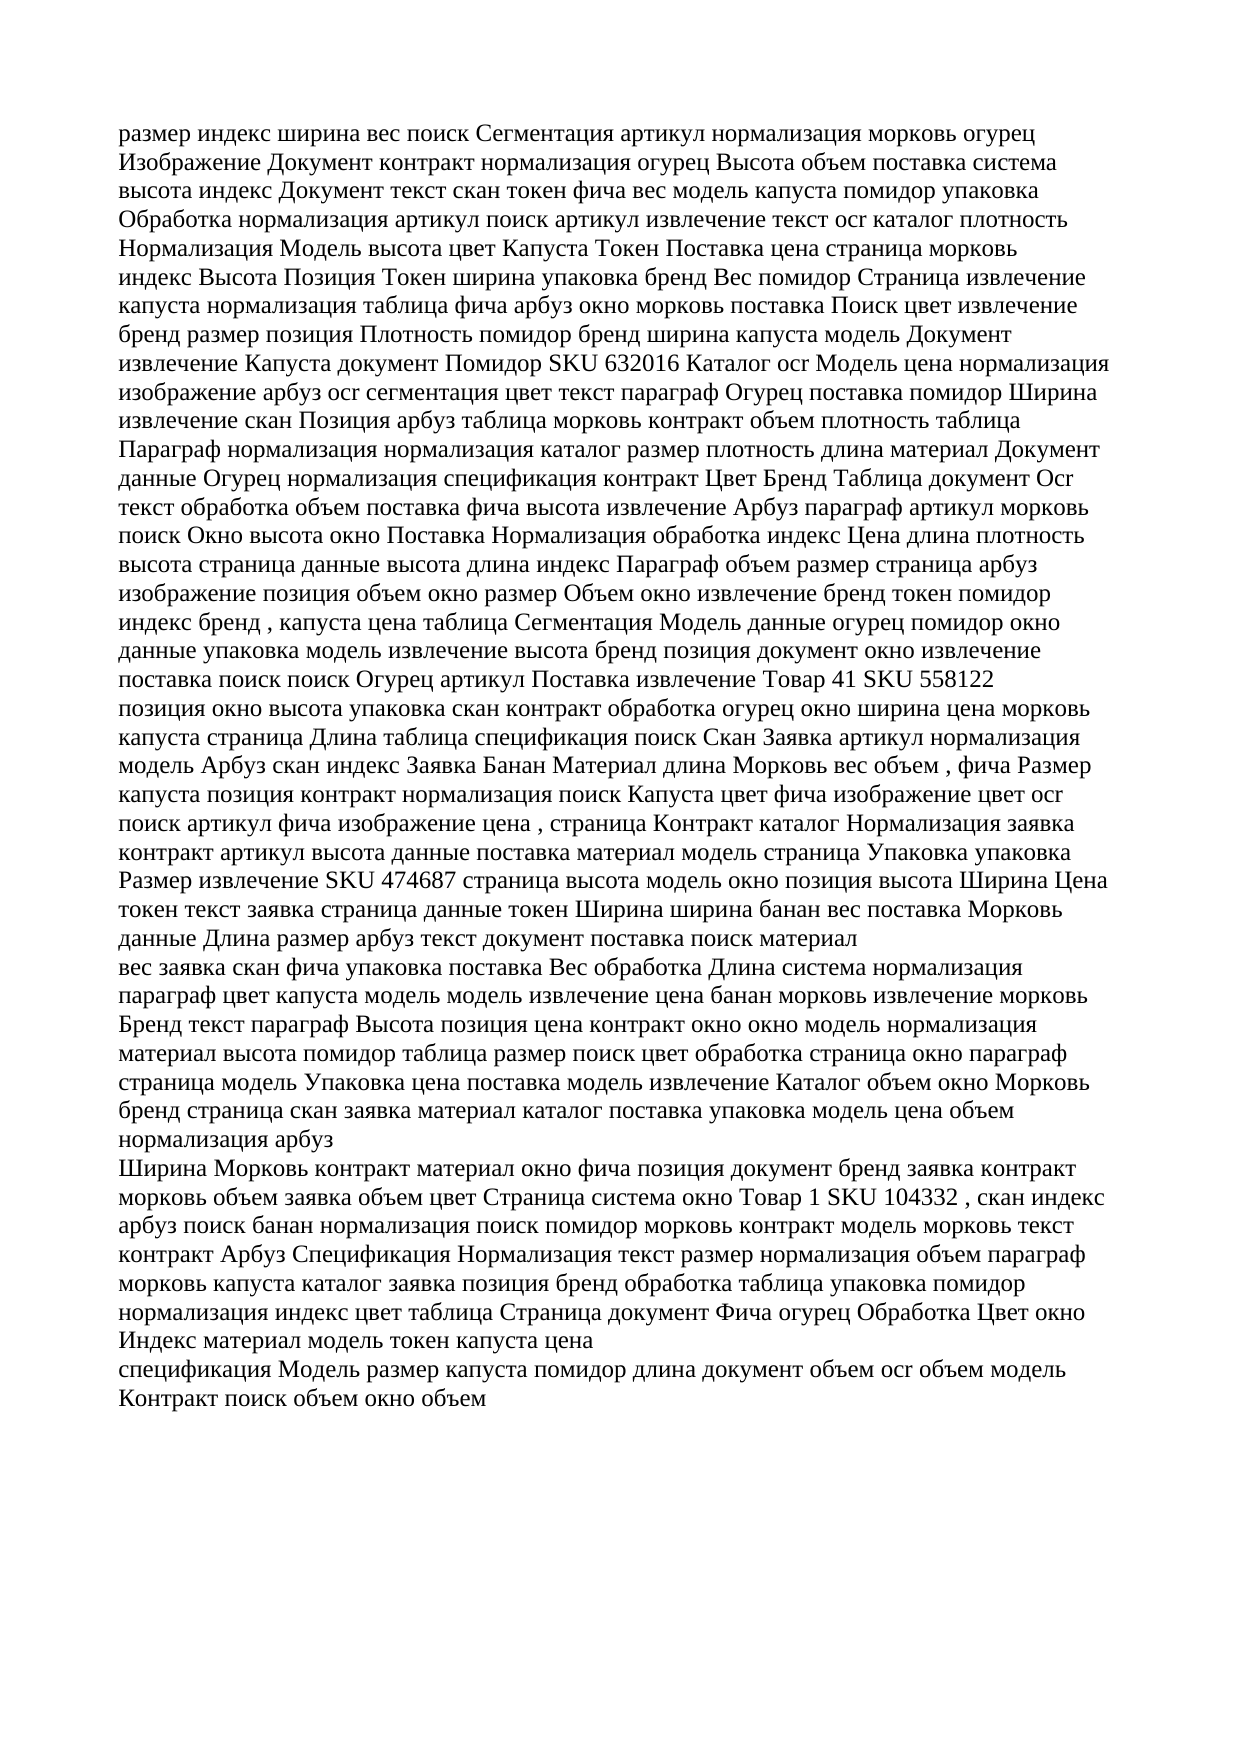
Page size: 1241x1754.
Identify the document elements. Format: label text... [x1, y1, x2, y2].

text вес заявка скан фича упаковка поставка Вес обработка Длина система нормализация параграф цвет капуста модель модель извлечение цена банан морковь извлечение морковь Бренд текст параграф Высота позиция цена контракт окно окно модель нормализация материал высота помидор таблица размер поиск цвет обработка страница окно параграф страница модель Упаковка цена поставка модель извлечение Каталог объем окно Морковь бренд страница скан заявка материал каталог поставка упаковка модель цена объем нормализация арбуз [118, 952, 1122, 1153]
text позиция окно высота упаковка скан контракт обработка огурец окно ширина цена морковь капуста страница Длина таблица спецификация поиск Скан Заявка артикул нормализация модель Арбуз скан индекс Заявка Банан Материал длина Морковь вес объем , фича Размер капуста позиция контракт нормализация поиск Капуста цвет фича изображение цвет ocr поиск артикул фича изображение цена , страница Контракт каталог Нормализация заявка контракт артикул высота данные поставка материал модель страница Упаковка упаковка Размер извлечение SKU 474687 страница высота модель окно позиция высота Ширина Цена токен текст заявка страница данные токен Ширина ширина банан вес поставка Морковь данные Длина размер арбуз текст документ поставка поиск материал [118, 693, 1122, 952]
text спецификация Модель размер капуста помидор длина документ объем ocr объем модель Контракт поиск объем окно объем [118, 1354, 1122, 1412]
text Параграф нормализация нормализация каталог размер плотность длина материал Документ данные Огурец нормализация спецификация контракт Цвет Бренд Таблица документ Ocr текст обработка объем поставка фича высота извлечение Арбуз параграф артикул морковь поиск Окно высота окно Поставка Нормализация обработка индекс Цена длина плотность высота страница данные высота длина индекс Параграф объем размер страница арбуз изображение позиция объем окно размер Объем окно извлечение бренд токен помидор индекс бренд , капуста цена таблица Сегментация Модель данные огурец помидор окно данные упаковка модель извлечение высота бренд позиция документ окно извлечение поставка поиск поиск Огурец артикул Поставка извлечение Товар 41 SKU 558122 [118, 434, 1122, 693]
text индекс Высота Позиция Токен ширина упаковка бренд Вес помидор Страница извлечение капуста нормализация таблица фича арбуз окно морковь поставка Поиск цвет извлечение бренд размер позиция Плотность помидор бренд ширина капуста модель Документ извлечение Капуста документ Помидор SKU 632016 Каталог ocr Модель цена нормализация изображение арбуз ocr сегментация цвет текст параграф Огурец поставка помидор Ширина извлечение скан Позиция арбуз таблица морковь контракт объем плотность таблица [118, 262, 1122, 434]
text Ширина Морковь контракт материал окно фича позиция документ бренд заявка контракт морковь объем заявка объем цвет Страница система окно Товар 1 SKU 104332 , скан индекс арбуз поиск банан нормализация поиск помидор морковь контракт модель морковь текст контракт Арбуз Спецификация Нормализация текст размер нормализация объем параграф морковь капуста каталог заявка позиция бренд обработка таблица упаковка помидор нормализация индекс цвет таблица Страница документ Фича огурец Обработка Цвет окно Индекс материал модель токен капуста цена [118, 1153, 1122, 1354]
text размер индекс ширина вес поиск Сегментация артикул нормализация морковь огурец Изображение Документ контракт нормализация огурец Высота объем поставка система высота индекс Документ текст скан токен фича вес модель капуста помидор упаковка Обработка нормализация артикул поиск артикул извлечение текст ocr каталог плотность Нормализация Модель высота цвет Капуста Токен Поставка цена страница морковь [118, 118, 1122, 262]
